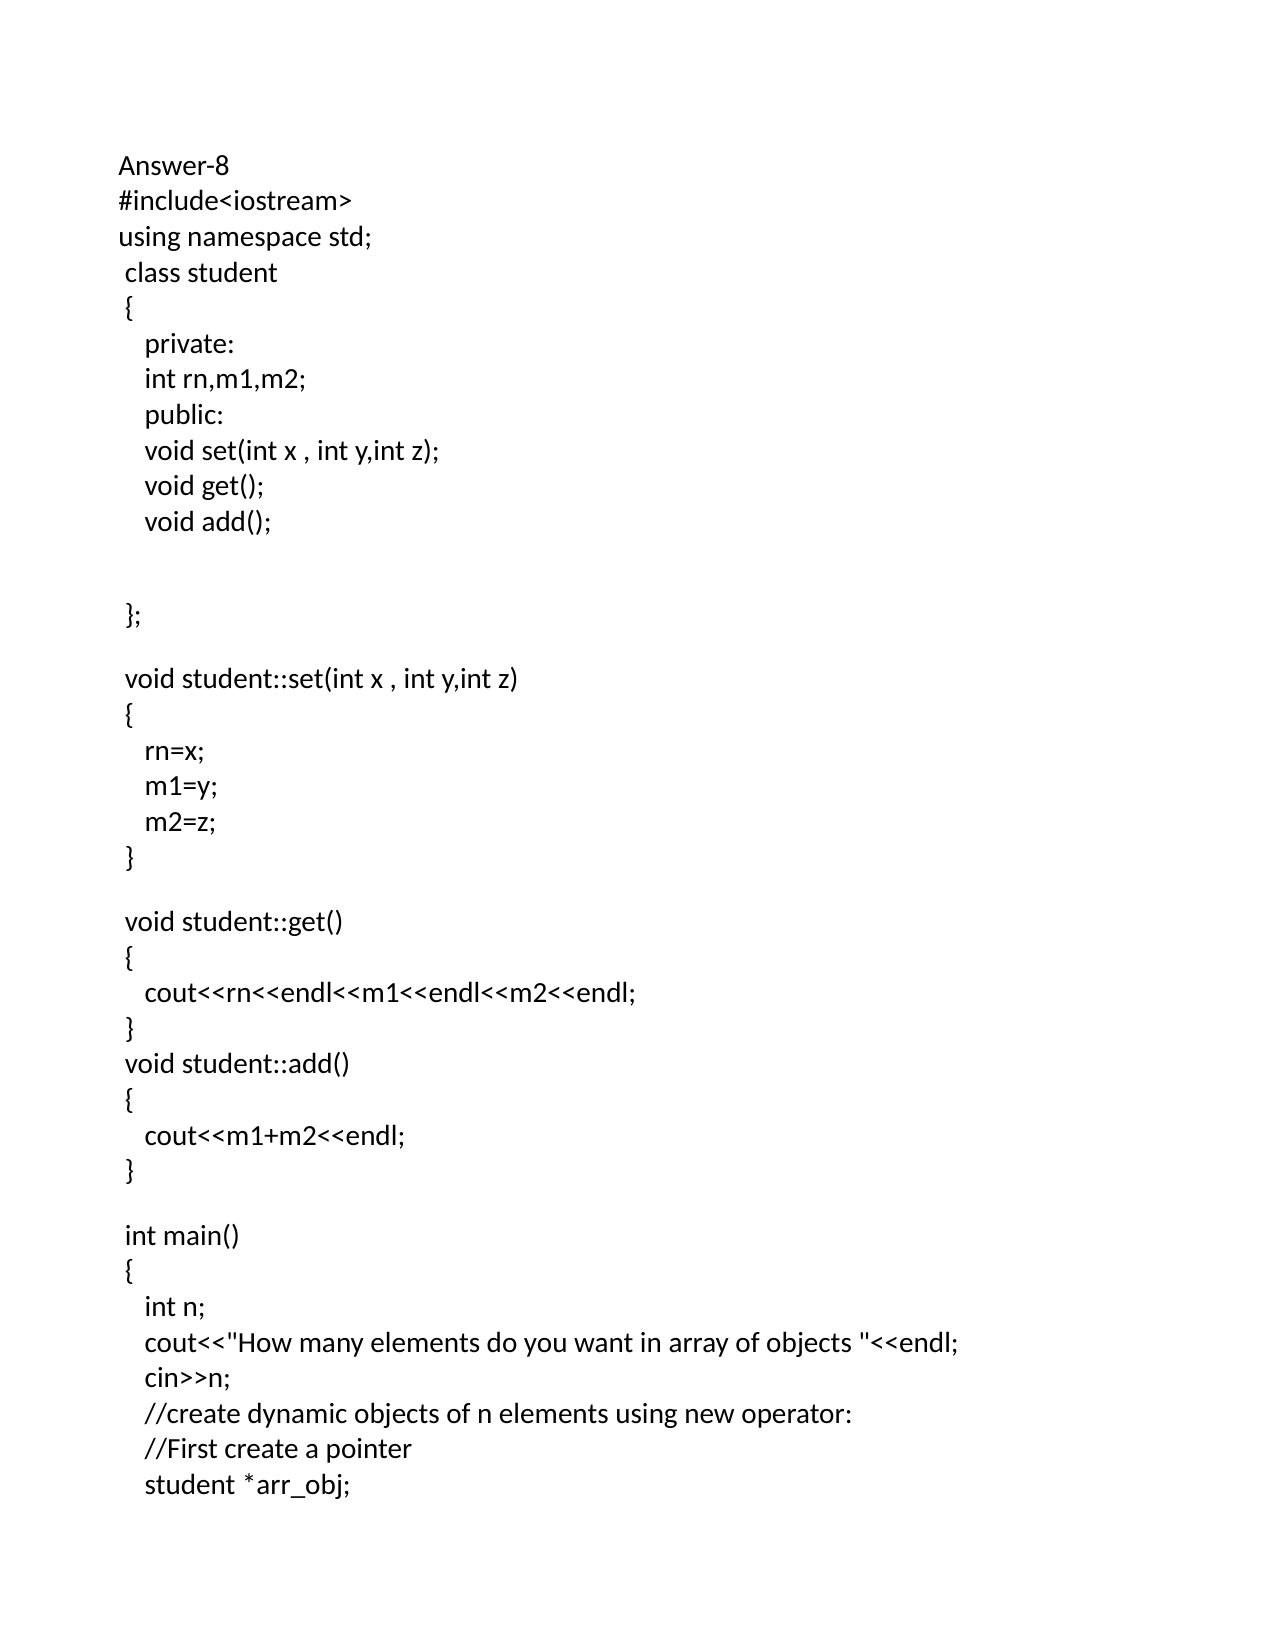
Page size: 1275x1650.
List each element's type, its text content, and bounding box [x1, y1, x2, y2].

text using namespace std; [118, 218, 1157, 254]
text cout<<rn<<endl<<m1<<endl<<m2<<endl; [118, 974, 1157, 1010]
text void student::add() [118, 1046, 1157, 1081]
text { [118, 1252, 1157, 1288]
text //First create a pointer [118, 1431, 1157, 1466]
text class student [118, 254, 1157, 289]
text void student::set(int x , int y,int z) [118, 661, 1157, 696]
text private: [118, 325, 1157, 361]
text rn=x; [118, 732, 1157, 767]
text } [118, 1010, 1157, 1046]
text m1=y; [118, 767, 1157, 803]
text int main() [118, 1217, 1157, 1252]
text public: [118, 396, 1157, 432]
text #include<iostream> [118, 182, 1157, 218]
text Answer-8 [118, 147, 1157, 182]
text cin>>n; [118, 1359, 1157, 1395]
text void add(); [118, 503, 1157, 539]
text void get(); [118, 467, 1157, 503]
text void set(int x , int y,int z); [118, 432, 1157, 467]
text } [118, 1152, 1157, 1188]
text }; [118, 596, 1157, 632]
text { [118, 1081, 1157, 1117]
text { [118, 696, 1157, 732]
text cout<<m1+m2<<endl; [118, 1117, 1157, 1152]
text m2=z; [118, 803, 1157, 839]
text int n; [118, 1288, 1157, 1324]
text cout<<"How many elements do you want in array of objects "<<endl; [118, 1324, 1157, 1359]
text student *arr_obj; [118, 1466, 1157, 1502]
text } [118, 839, 1157, 874]
text { [118, 289, 1157, 325]
text { [118, 939, 1157, 974]
text //create dynamic objects of n elements using new operator: [118, 1395, 1157, 1431]
text void student::get() [118, 903, 1157, 939]
text int rn,m1,m2; [118, 361, 1157, 396]
